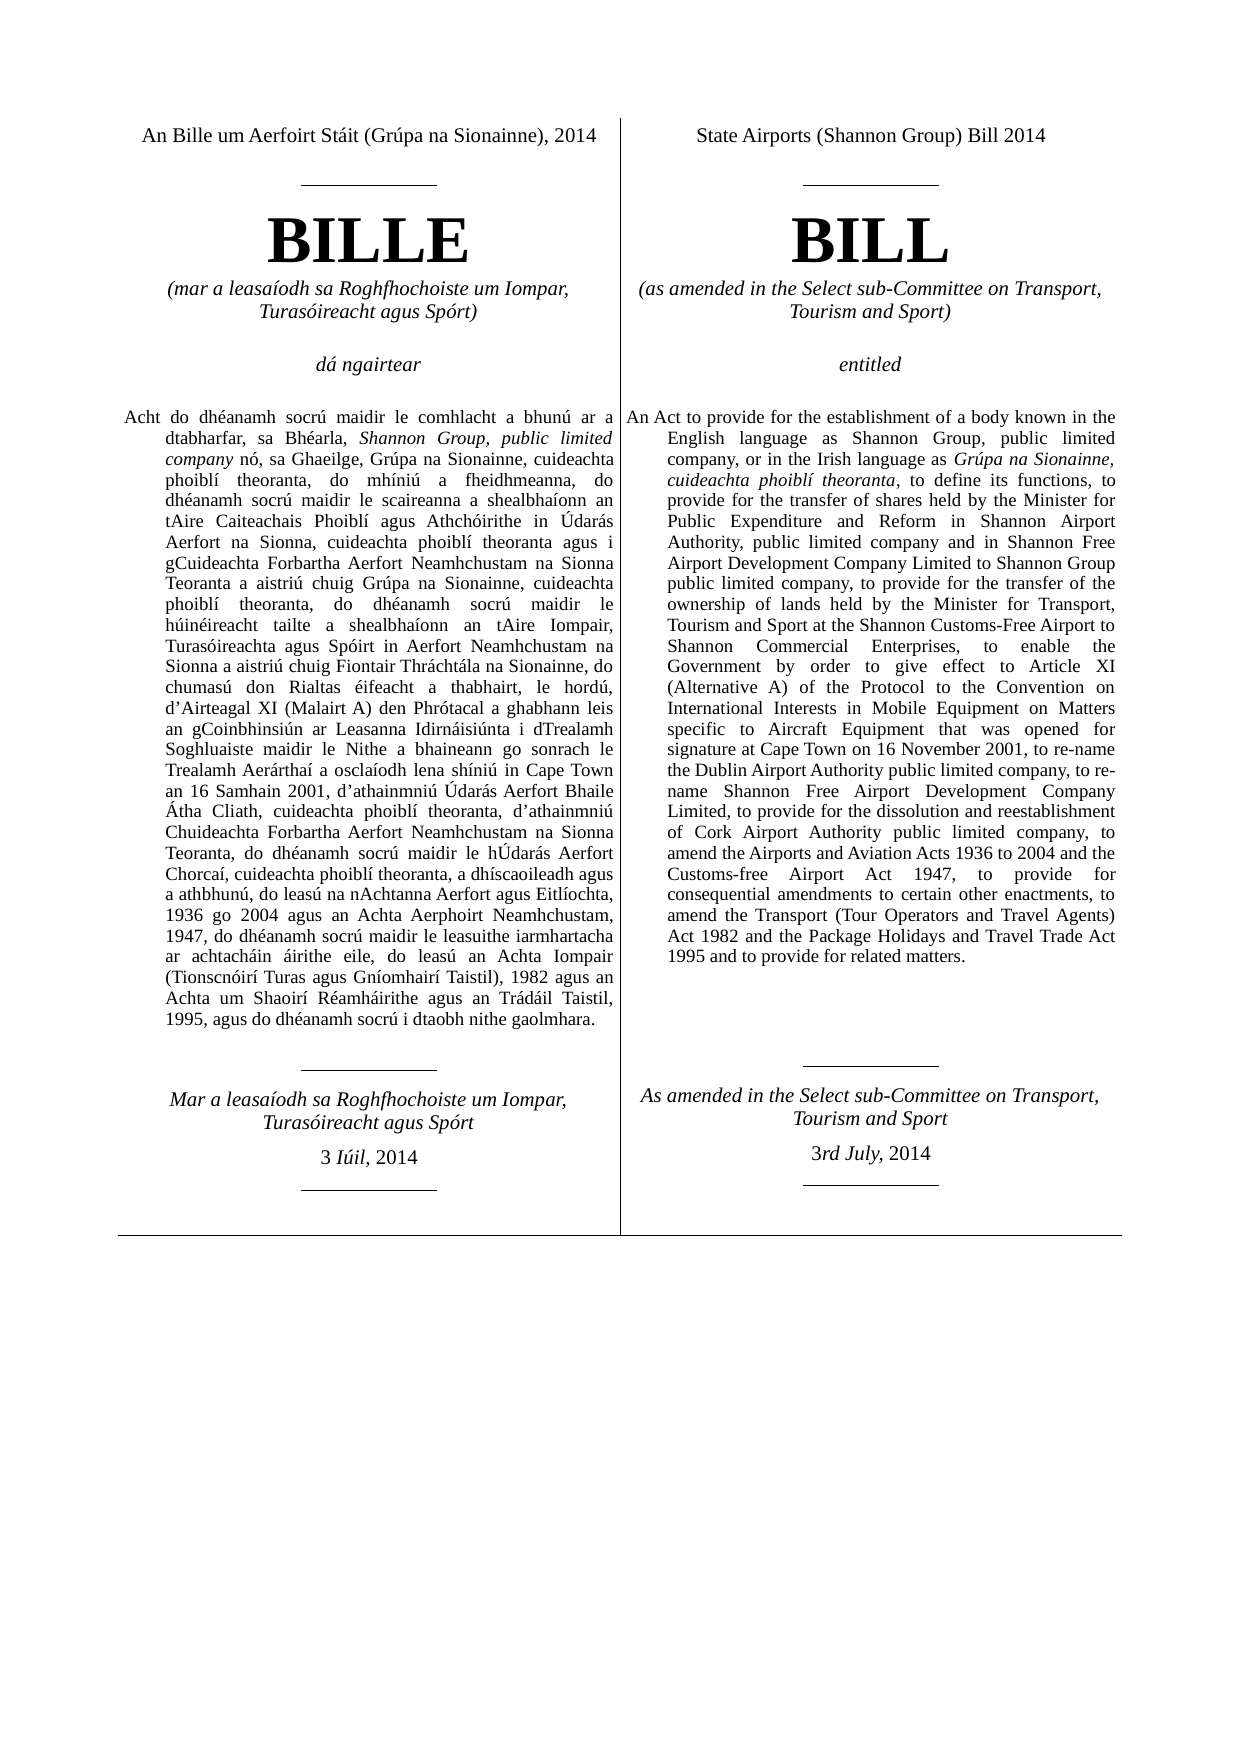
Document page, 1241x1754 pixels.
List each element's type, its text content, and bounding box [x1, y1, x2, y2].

table_header State Airports (Shannon Group) Bill 2014 BILL (as amended in the Select sub-Committee on Transport, Tourism and Sport) entitled An Act to provide for the establishment of a body known in the English language as Shannon Group, public limited company, or in the Irish language as Grúpa na Sionainne, cuideachta phoiblí theoranta, to define its functions, to provide for the transfer of shares held by the Minister for Public Expenditure and Reform in Shannon Airport Authority, public limited company and in Shannon Free Airport Development Company Limited to Shannon Group public limited company, to provide for the transfer of the ownership of lands held by the Minister for Transport, Tourism and Sport at the Shannon Customs-Free Airport to Shannon Commercial Enterprises, to enable the Government by order to give effect to Article XI (Alternative A) of the Protocol to the Convention on International Interests in Mobile Equipment on Matters specific to Aircraft Equipment that was opened for signature at Cape Town on 16 November 2001, to re-name the Dublin Airport Authority public limited company, to re-name Shannon Free Airport Development Company Limited, to provide for the dissolution and reestablishment of Cork Airport Authority public limited company, to amend the Airports and Aviation Acts 1936 to 2004 and the Customs-free Airport Act 1947, to provide for consequential amendments to certain other enactments, to amend the Transport (Tour Operators and Travel Agents) Act 1982 and the Package Holidays and Travel Trade Act 1995 and to provide for related matters. As amended in the Select sub-Committee on Transport, Tourism and Sport 3rd July, 2014 [621, 118, 1122, 1234]
table_header An Bille um Aerfoirt Stáit (Grúpa na Sionainne), 2014 BILLE (mar a leasaíodh sa Roghfhochoiste um Iompar, Turasóireacht agus Spórt) dá ngairtear Acht do dhéanamh socrú maidir le comhlacht a bhunú ar a dtabharfar, sa Bhéarla, Shannon Group, public limited company nó, sa Ghaeilge, Grúpa na Sionainne, cuideachta phoiblí theoranta, do mhíniú a fheidhmeanna, do dhéanamh socrú maidir le scaireanna a shealbhaíonn an tAire Caiteachais Phoiblí agus Athchóirithe in Údarás Aerfort na Sionna, cuideachta phoiblí theoranta agus i gCuideachta Forbartha Aerfort Neamhchustam na Sionna Teoranta a aistriú chuig Grúpa na Sionainne, cuideachta phoiblí theoranta, do dhéanamh socrú maidir le húinéireacht tailte a shealbhaíonn an tAire Iompair, Turasóireachta agus Spóirt in Aerfort Neamhchustam na Sionna a aistriú chuig Fiontair Thráchtála na Sionainne, do chumasú don Rialtas éifeacht a thabhairt, le hordú, d’Airteagal XI (Malairt A) den Phrótacal a ghabhann leis an gCoinbhinsiún ar Leasanna Idirnáisiúnta i dTrealamh Soghluaiste maidir le Nithe a bhaineann go sonrach le Trealamh Aerárthaí a osclaíodh lena shíniú in Cape Town an 16 Samhain 2001, d’athainmniú Údarás Aerfort Bhaile Átha Cliath, cuideachta phoiblí theoranta, d’athainmniú Chuideachta Forbartha Aerfort Neamhchustam na Sionna Teoranta, do dhéanamh socrú maidir le hÚdarás Aerfort Chorcaí, cuideachta phoiblí theoranta, a dhíscaoileadh agus a athbhunú, do leasú na nAchtanna Aerfort agus Eitlíochta, 1936 go 2004 agus an Achta Aerphoirt Neamhchustam, 1947, do dhéanamh socrú maidir le leasuithe iarmhartacha ar achtacháin áirithe eile, do leasú an Achta Iompair (Tionscnóirí Turas agus Gníomhairí Taistil), 1982 agus an Achta um Shaoirí Réamháirithe agus an Trádáil Taistil, 1995, agus do dhéanamh socrú i dtaobh nithe gaolmhara. Mar a leasaíodh sa Roghfhochoiste um Iompar, Turasóireacht agus Spórt 3 Iúil, 2014 [118, 118, 620, 1234]
